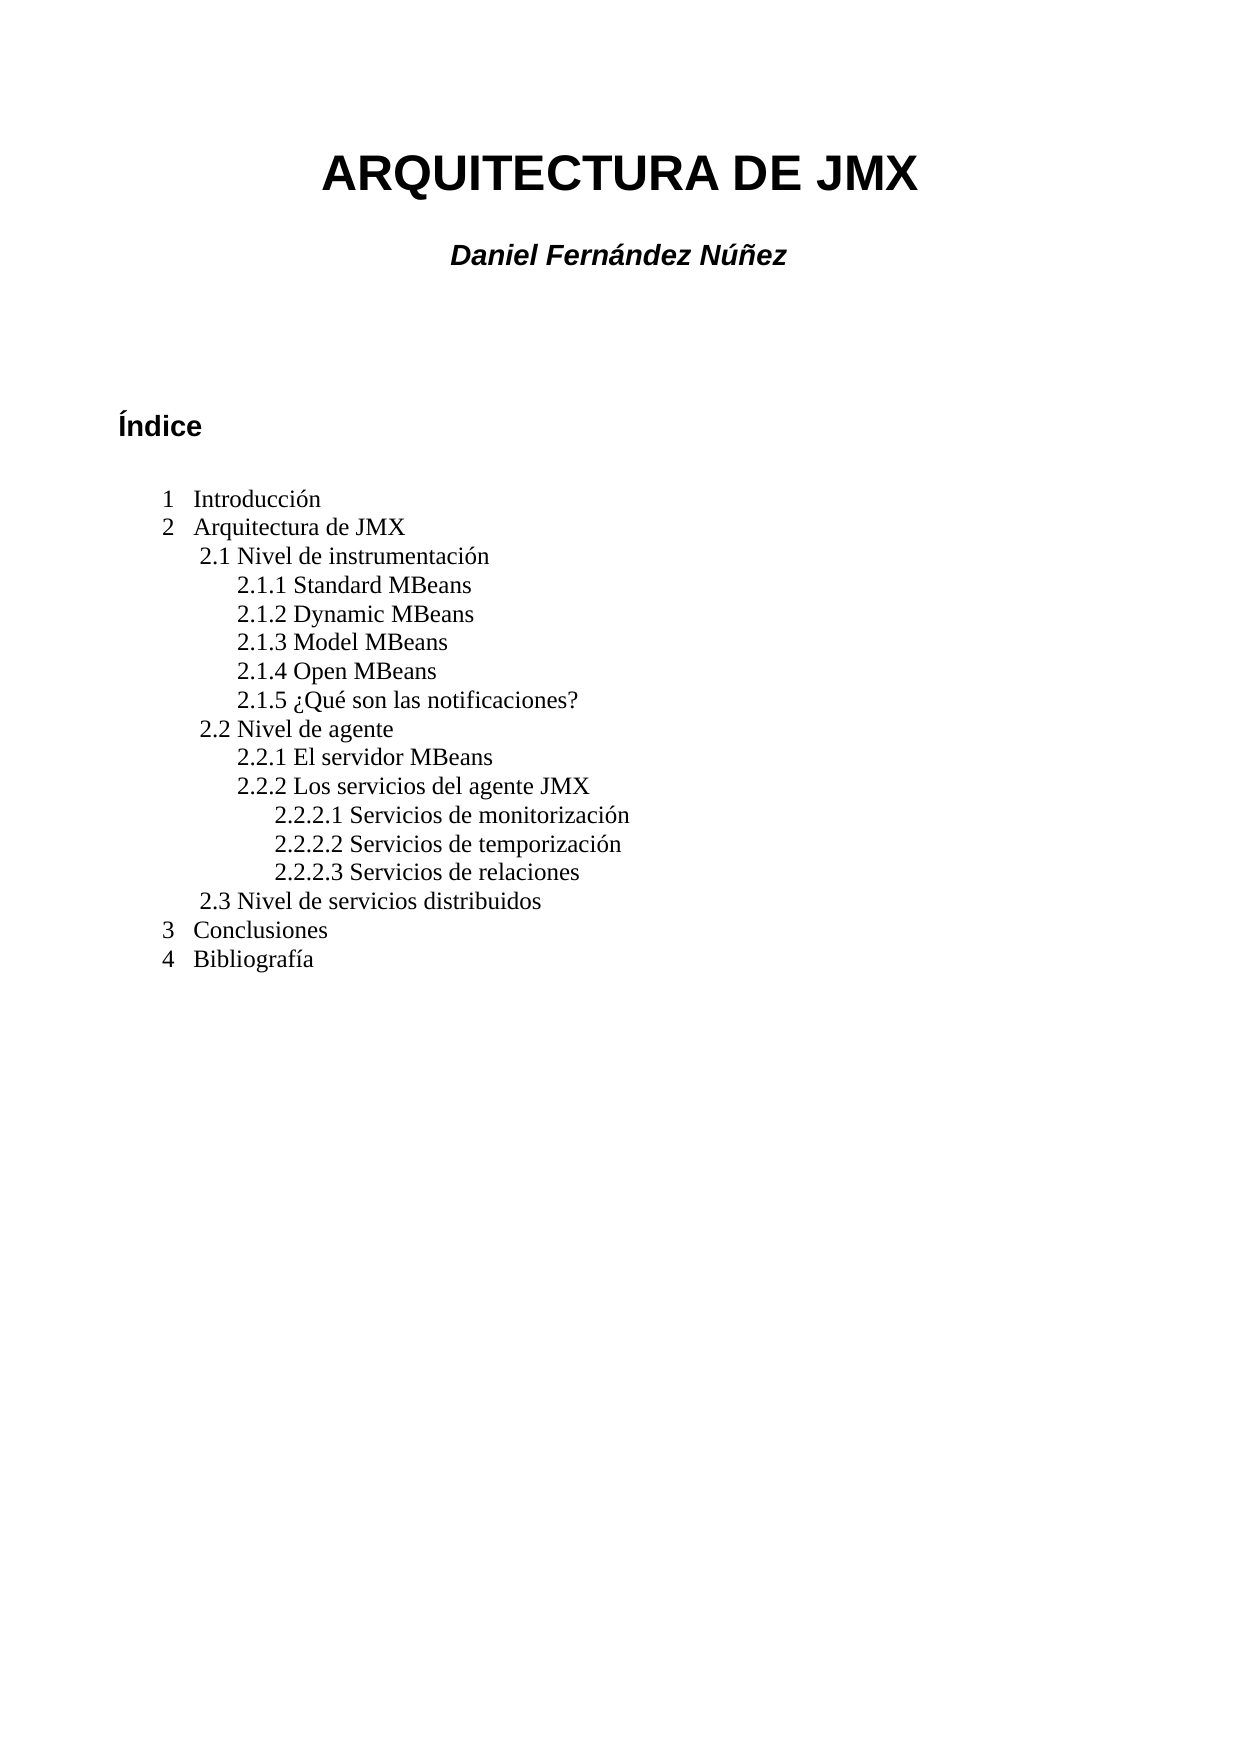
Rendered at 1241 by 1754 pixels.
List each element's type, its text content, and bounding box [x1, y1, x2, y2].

list Dynamic MBeans [231, 599, 1122, 627]
list Servicios de relaciones [268, 857, 1122, 886]
list Introducción [156, 484, 1122, 512]
list Nivel de agente [193, 714, 1122, 742]
list Bibliografía [156, 944, 1122, 972]
list Nivel de servicios distribuidos [193, 886, 1122, 915]
list Arquitectura de JMX [156, 512, 1122, 541]
list Servicios de temporización [268, 829, 1122, 857]
list Standard MBeans [231, 570, 1122, 599]
list Los servicios del agente JMX [231, 771, 1122, 800]
subtitle Índice [118, 409, 1122, 442]
subtitle ARQUITECTURA DE JMX [118, 143, 1122, 201]
list Conclusiones [156, 915, 1122, 944]
list ¿Qué son las notificaciones? [231, 685, 1122, 714]
list Model MBeans [231, 627, 1122, 656]
list Servicios de monitorización [268, 800, 1122, 829]
list El servidor MBeans [231, 742, 1122, 771]
list Nivel de instrumentación [193, 541, 1122, 570]
subtitle Daniel Fernández Núñez [118, 238, 1122, 272]
list Open MBeans [231, 656, 1122, 685]
